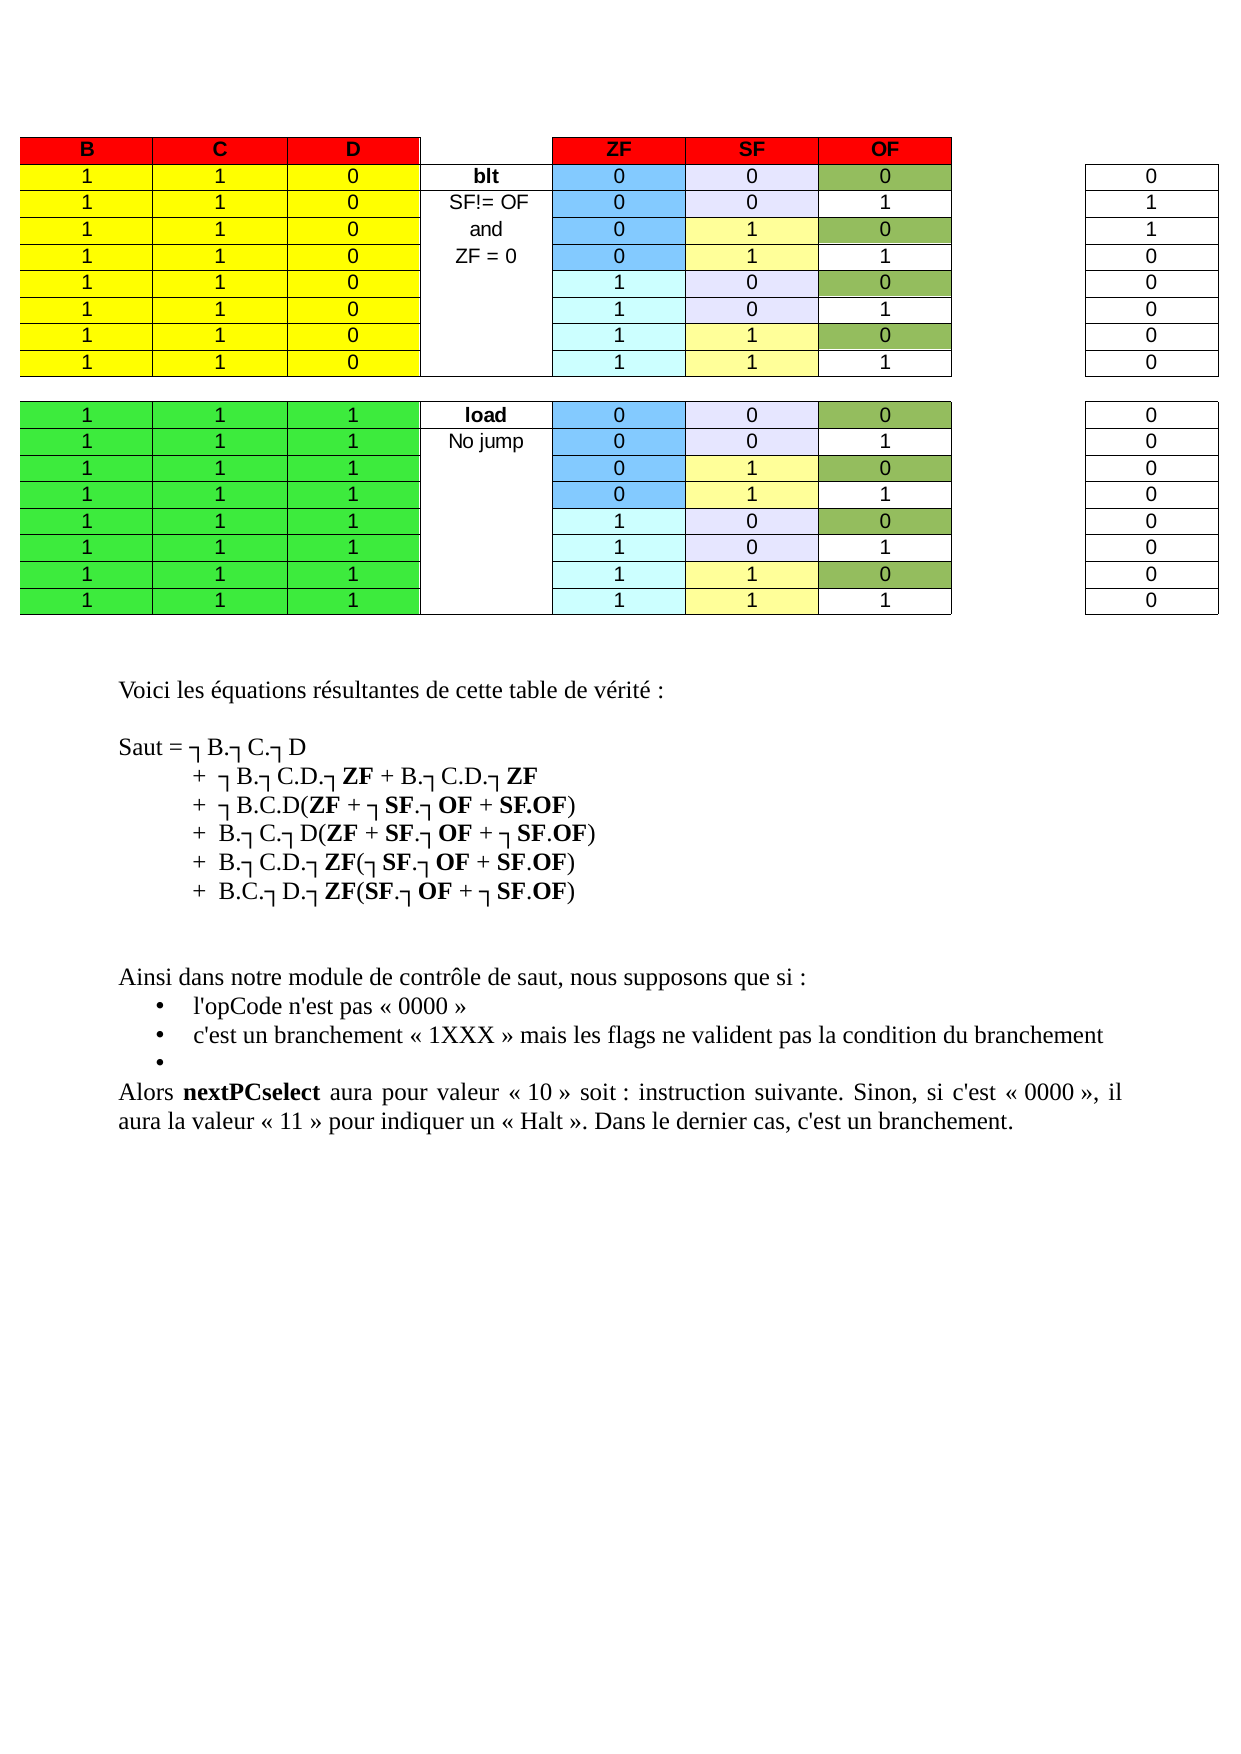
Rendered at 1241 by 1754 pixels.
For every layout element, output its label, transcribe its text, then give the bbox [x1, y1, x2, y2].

text Voici les équations résultantes de cette table de vérité : [118, 675, 1122, 703]
text + B.┐C.┐D(ZF + SF.┐OF + ┐SF.OF) [118, 818, 1122, 847]
text + B.┐C.D.┐ZF(┐SF.┐OF + SF.OF) [118, 847, 1122, 876]
text Ainsi dans notre module de contrôle de saut, nous supposons que si : [118, 962, 1122, 991]
text Saut = ┐B.┐C.┐D [118, 732, 1122, 761]
list c'est un branchement « 1XXX » mais les flags ne valident pas la condition du branchement [156, 1020, 1122, 1048]
list l'opCode n'est pas « 0000 » [156, 991, 1122, 1020]
text Alors nextPCselect aura pour valeur « 10 » soit : instruction suivante. Sinon, si c'est « 0000 », il aura la valeur « 11 » pour indiquer un « Halt ». Dans le dernier cas, c'est un branchement. [118, 1077, 1122, 1135]
text + ┐B.┐C.D.┐ZF + B.┐C.D.┐ZF [118, 761, 1122, 790]
text + ┐B.C.D(ZF + ┐SF.┐OF + SF.OF) [118, 790, 1122, 818]
text + B.C.┐D.┐ZF(SF.┐OF + ┐SF.OF) [118, 876, 1122, 905]
